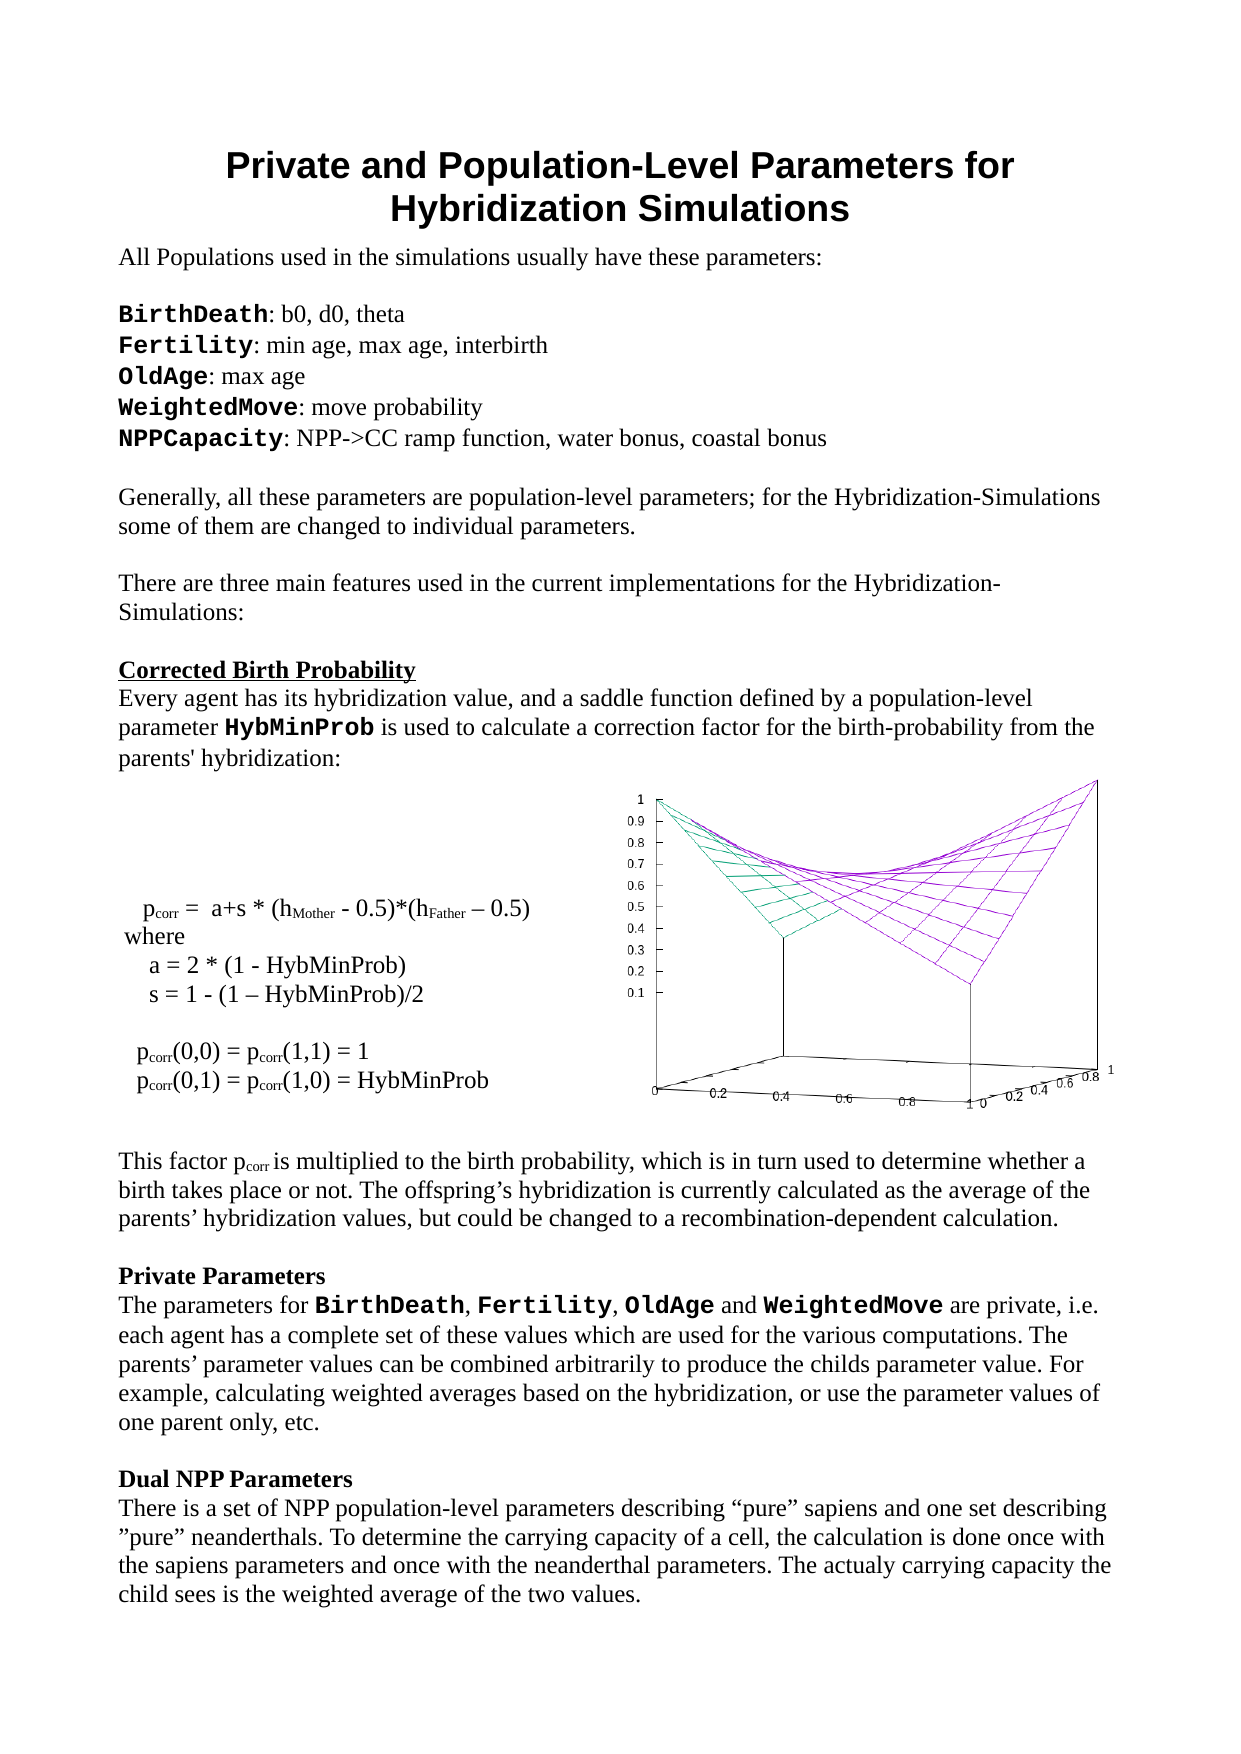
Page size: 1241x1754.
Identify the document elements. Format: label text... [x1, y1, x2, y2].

text Private Parameters [118, 1261, 1122, 1290]
text Generally, all these parameters are population-level parameters; for the Hybridization-Simulations some of them are changed to individual parameters. [118, 482, 1122, 540]
text NPPCapacity: NPP->CC ramp function, water bonus, coastal bonus [118, 423, 1122, 453]
text BirthDeath: b0, d0, theta [118, 299, 1122, 330]
text OldAge: max age [118, 361, 1122, 392]
text There is a set of NPP population-level parameters describing “pure” sapiens and one set describing ”pure” neanderthals. To determine the carrying capacity of a cell, the calculation is done once with the sapiens parameters and once with the neanderthal parameters. The actualy carrying capacity the child sees is the weighted average of the two values. [118, 1493, 1122, 1608]
text All Populations used in the simulations usually have these parameters: [118, 242, 1122, 271]
title Private and Population-Level Parameters for Hybridization Simulations [118, 143, 1122, 229]
table_header [620, 772, 1122, 1146]
text Fertility: min age, max age, interbirth [118, 330, 1122, 361]
text Dual NPP Parameters [118, 1464, 1122, 1493]
text This factor pcorr is multiplied to the birth probability, which is in turn used to determine whether a birth takes place or not. The offspring’s hybridization is currently calculated as the average of the parents’ hybridization values, but could be changed to a recombination-dependent calculation. [118, 1146, 1122, 1232]
text The parameters for BirthDeath, Fertility, OldAge and WeightedMove are private, i.e. each agent has a complete set of these values which are used for the various computations. The parents’ parameter values can be combined arbitrarily to produce the childs parameter value. For example, calculating weighted averages based on the hybridization, or use the parameter values of one parent only, etc. [118, 1290, 1122, 1436]
text Every agent has its hybridization value, and a saddle function defined by a population-level parameter HybMinProb is used to calculate a correction factor for the birth-probability from the parents' hybridization: [118, 683, 1122, 772]
text WeightedMove: move probability [118, 392, 1122, 423]
table_header pcorr = a+s * (hMother - 0.5)*(hFather – 0.5) where a = 2 * (1 - HybMinProb) s = 1 - (1 – HybMinProb)/2 pcorr(0,0) = pcorr(1,1) = 1 pcorr(0,1) = pcorr(1,0) = HybMinProb [118, 772, 620, 1146]
picture [625, 777, 1117, 1112]
text Corrected Birth Probability [118, 655, 1122, 683]
text There are three main features used in the current implementations for the Hybridization-Simulations: [118, 568, 1122, 626]
